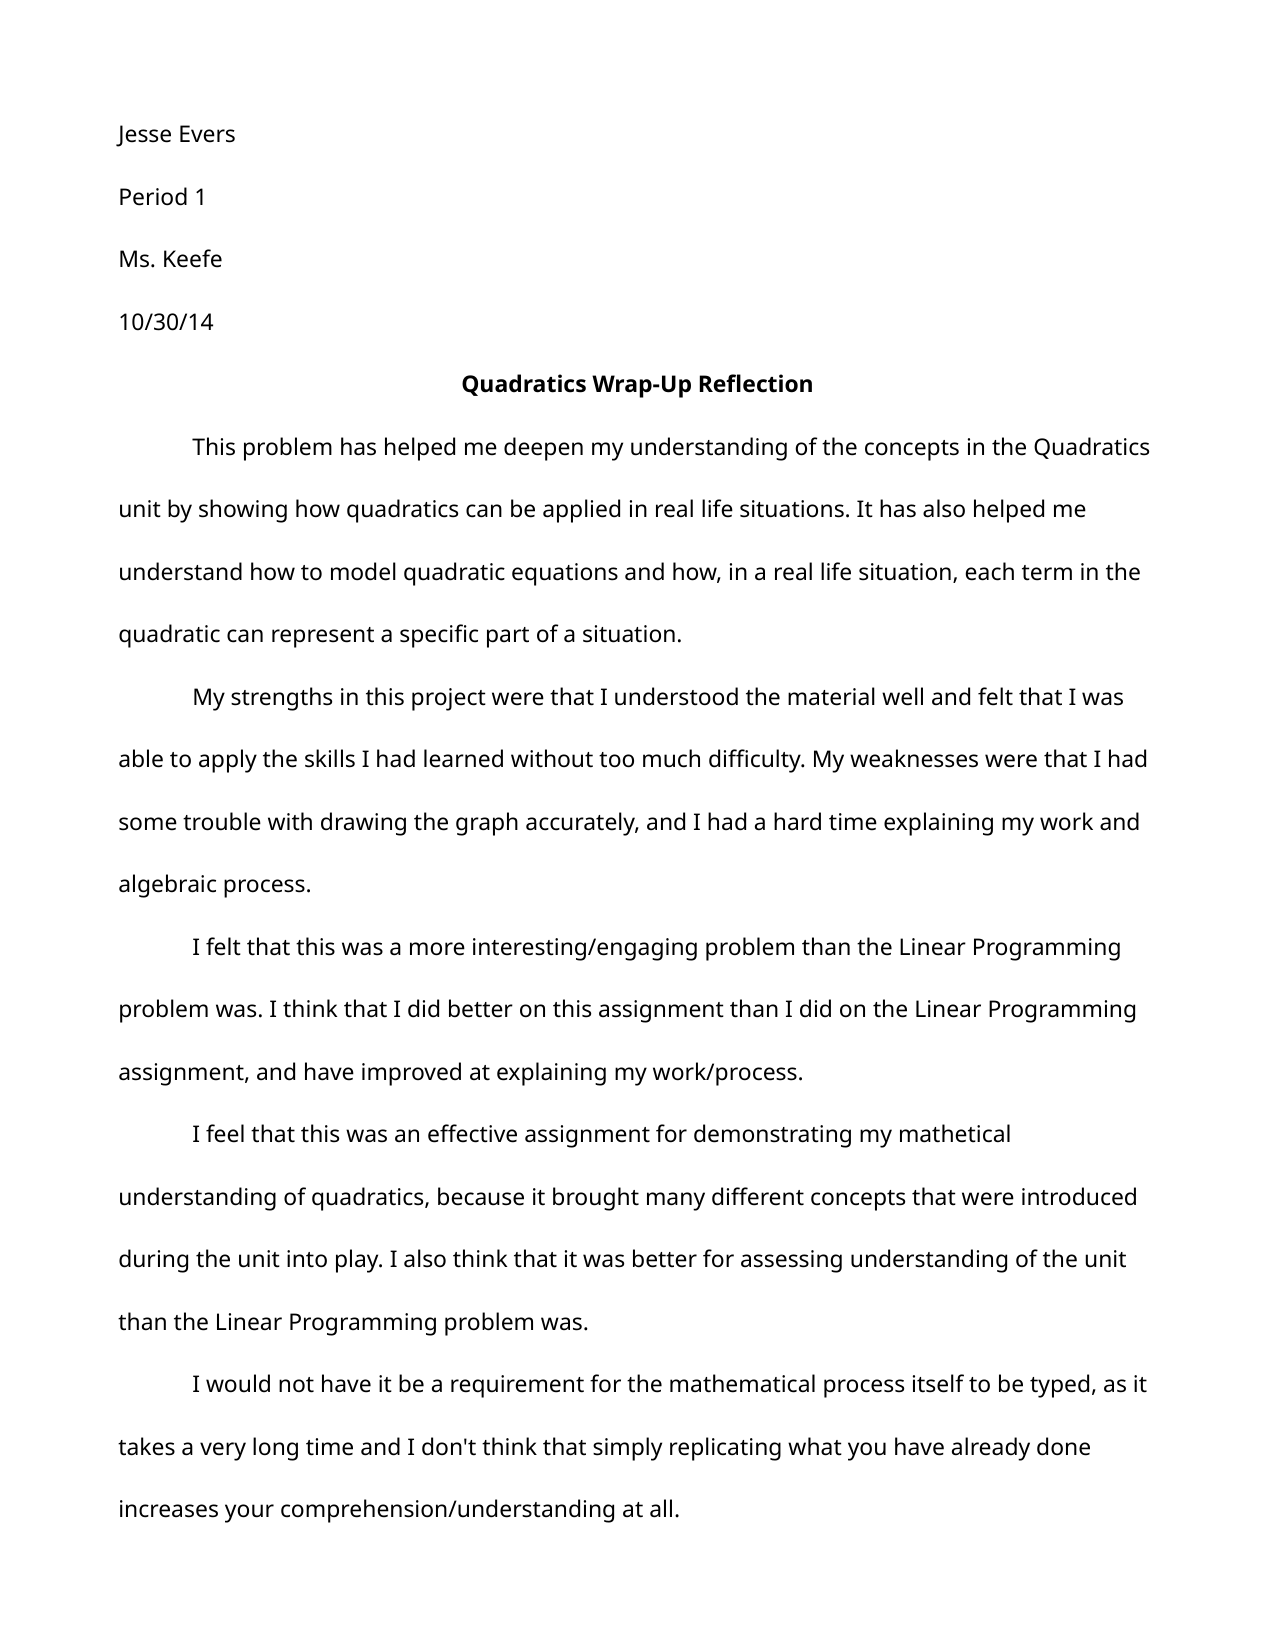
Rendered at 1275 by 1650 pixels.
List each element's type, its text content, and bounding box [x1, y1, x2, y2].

text Jesse Evers [118, 118, 1157, 149]
text Quadratics Wrap-Up Reflection [118, 368, 1157, 399]
text My strengths in this project were that I understood the material well and felt that I was able to apply the skills I had learned without too much difficulty. My weaknesses were that I had some trouble with drawing the graph accurately, and I had a hard time explaining my work and algebraic process. [118, 681, 1157, 899]
text I felt that this was a more interesting/engaging problem than the Linear Programming problem was. I think that I did better on this assignment than I did on the Linear Programming assignment, and have improved at explaining my work/process. [118, 931, 1157, 1087]
text I feel that this was an effective assignment for demonstrating my mathetical understanding of quadratics, because it brought many different concepts that were introduced during the unit into play. I also think that it was better for assessing understanding of the unit than the Linear Programming problem was. [118, 1118, 1157, 1337]
text 10/30/14 [118, 306, 1157, 337]
text Period 1 [118, 181, 1157, 212]
text I would not have it be a requirement for the mathematical process itself to be typed, as it takes a very long time and I don't think that simply replicating what you have already done increases your comprehension/understanding at all. [118, 1368, 1157, 1524]
text This problem has helped me deepen my understanding of the concepts in the Quadratics unit by showing how quadratics can be applied in real life situations. It has also helped me understand how to model quadratic equations and how, in a real life situation, each term in the quadratic can represent a specific part of a situation. [118, 431, 1157, 649]
text Ms. Keefe [118, 243, 1157, 274]
